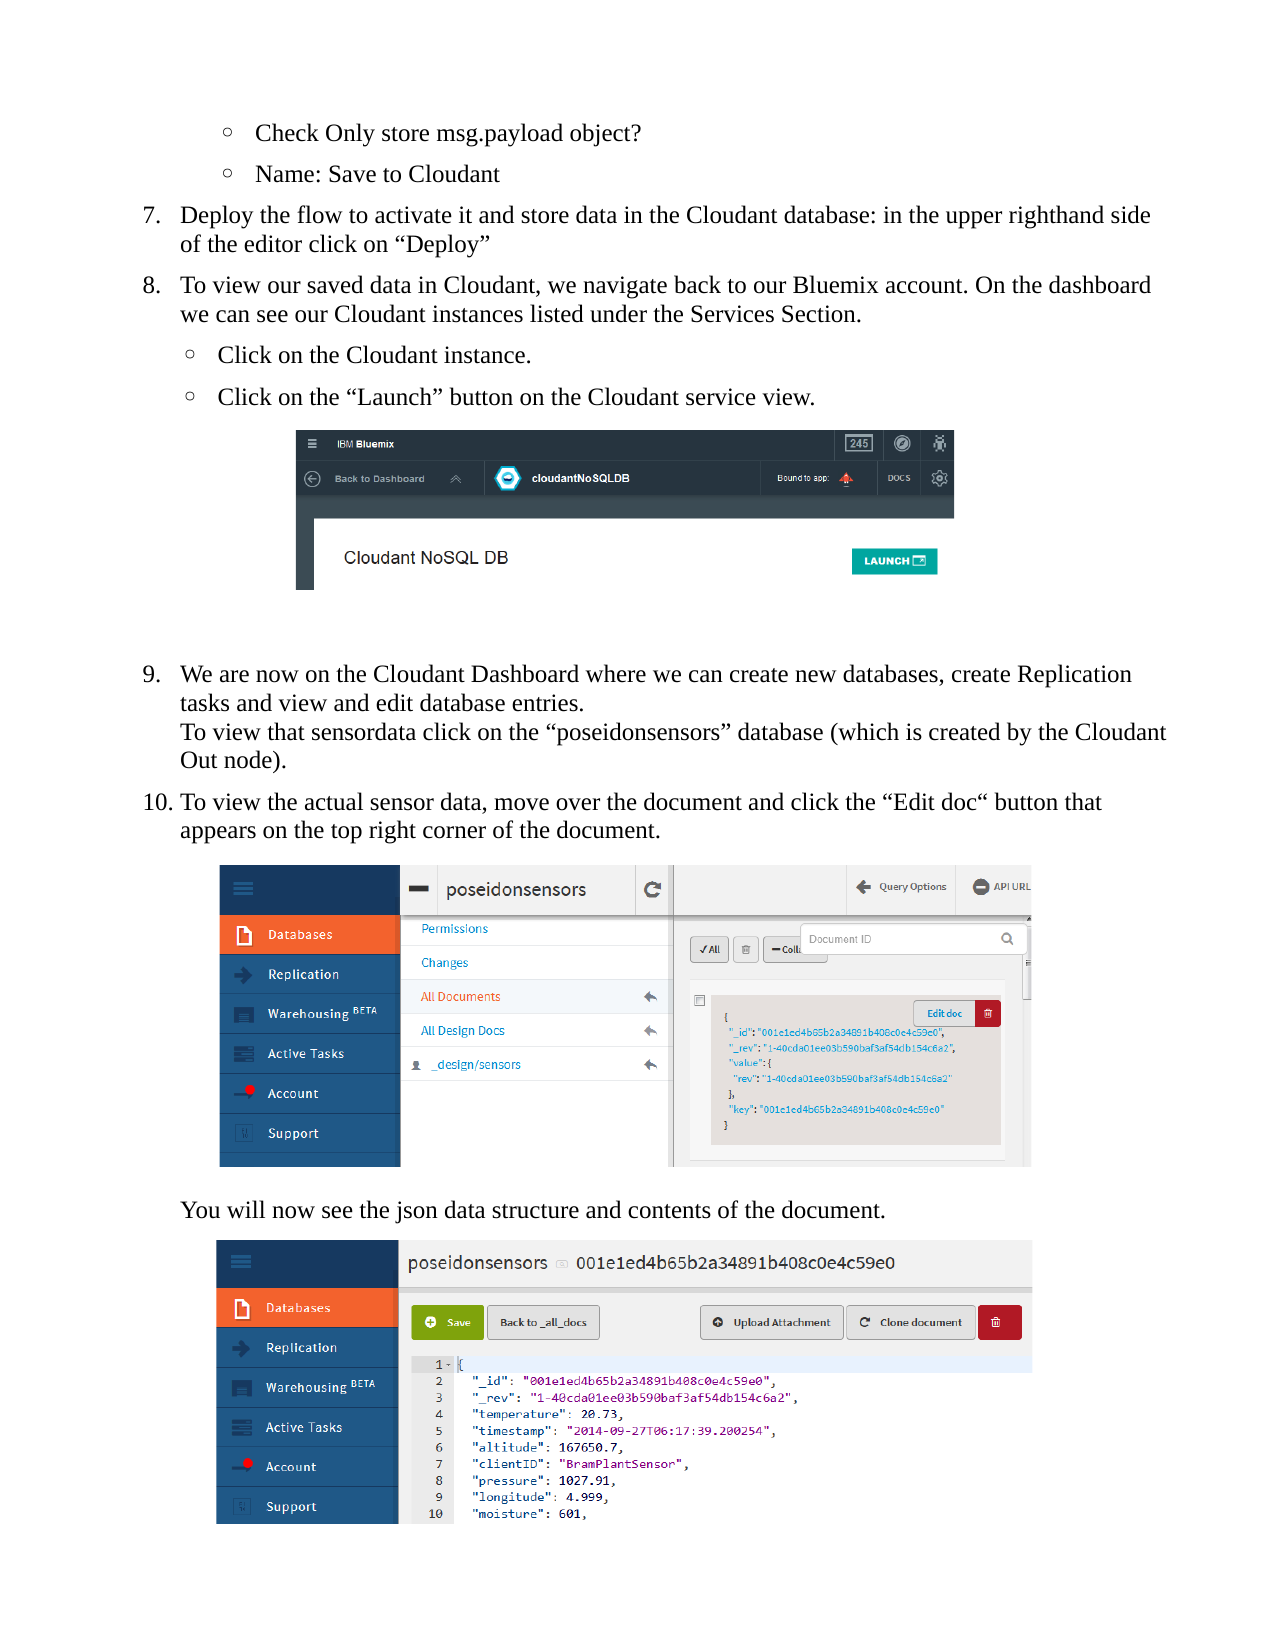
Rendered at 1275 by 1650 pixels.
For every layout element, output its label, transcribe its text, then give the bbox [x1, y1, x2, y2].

list We are now on the Cloudant Dashboard where we can create new databases, create Replication tasks and view and edit database entries. To view that sensordata click on the “poseidonsensors” database (which is created by the Cloudant Out node). [142, 659, 1170, 774]
list Name: Save to Cloudant [217, 159, 1170, 188]
picture [219, 865, 1032, 1167]
list Check Only store msg.payload object? [217, 118, 1170, 147]
picture [216, 1240, 1033, 1524]
list Click on the “Launch” button on the Cloudant service view. [180, 382, 1170, 647]
list To view the actual sensor data, move over the document and click the “Edit doc“ button that appears on the top right corner of the document. You will now see the json data structure and contents of the document. [142, 787, 1170, 1224]
picture [295, 430, 955, 590]
list To view our saved data in Cloudant, we navigate back to our Bluemix account. On the dashboard we can see our Cloudant instances listed under the Services Section. [142, 271, 1170, 328]
list Click on the Cloudant instance. [180, 341, 1170, 369]
list Deploy the flow to activate it and store data in the Cloudant database: in the upper righthand side of the editor click on “Deploy” [142, 201, 1170, 258]
